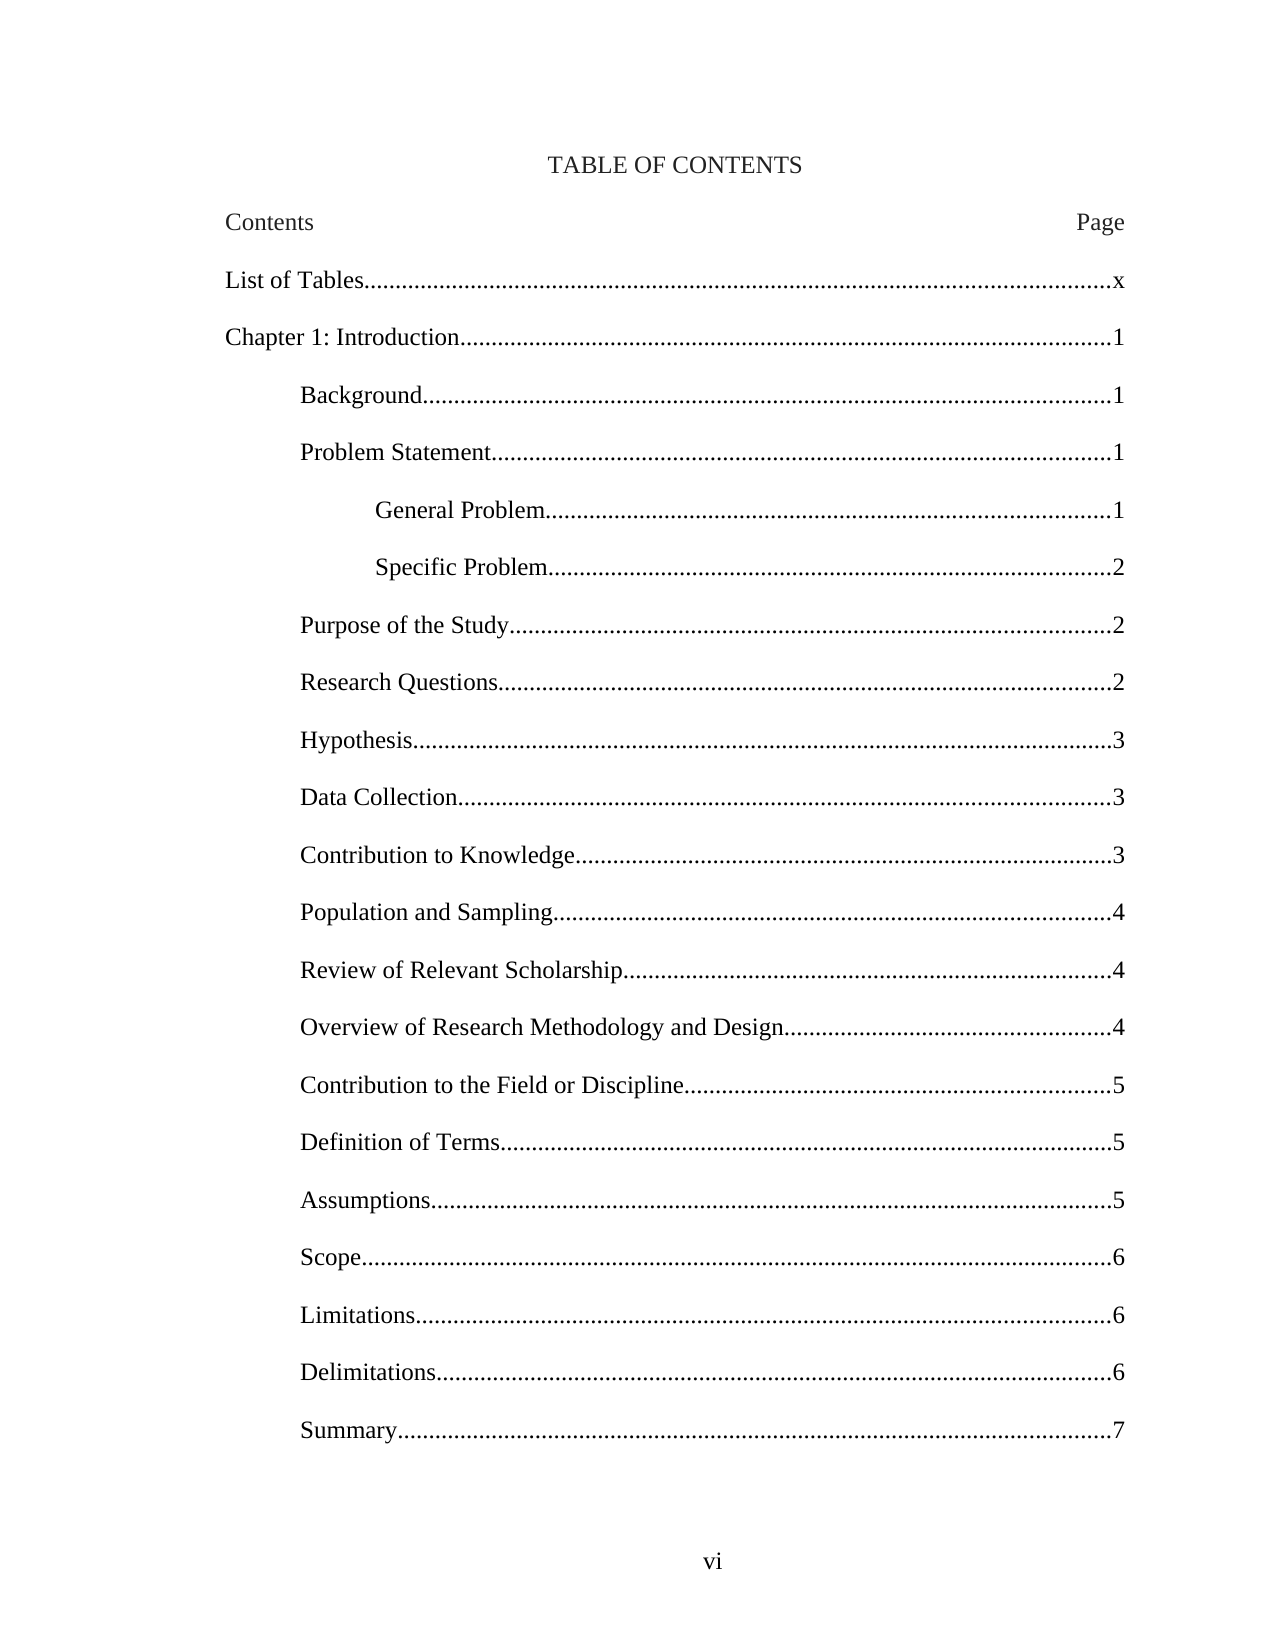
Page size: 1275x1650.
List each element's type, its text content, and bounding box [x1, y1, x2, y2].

text Chapter 1: Introduction 1 [225, 322, 1125, 351]
text General Problem 1 [375, 495, 1125, 524]
text Review of Relevant Scholarship 4 [300, 955, 1125, 984]
text Specific Problem 2 [375, 552, 1125, 581]
text Definition of Terms 5 [300, 1127, 1125, 1156]
text Hypothesis 3 [300, 725, 1125, 754]
text Background 1 [300, 380, 1125, 409]
text Contribution to the Field or Discipline 5 [300, 1070, 1125, 1099]
text Problem Statement 1 [300, 437, 1125, 466]
text Delimitations 6 [300, 1357, 1125, 1386]
text Purpose of the Study 2 [300, 610, 1125, 639]
text Scope 6 [300, 1242, 1125, 1271]
text Limitations 6 [300, 1300, 1125, 1329]
text TABLE OF CONTENTS [225, 150, 547, 179]
text Population and Sampling 4 [300, 897, 1125, 926]
text Assumptions 5 [300, 1185, 1125, 1214]
text Overview of Research Methodology and Design 4 [300, 1012, 1125, 1041]
text TABLE OF CONTENTS [803, 150, 1125, 179]
text Summary 7 [300, 1415, 1125, 1444]
text Research Questions 2 [300, 667, 1125, 696]
text List of Tables x [225, 265, 1125, 294]
text Data Collection 3 [300, 782, 1125, 811]
text Contribution to Knowledge 3 [300, 840, 1125, 869]
